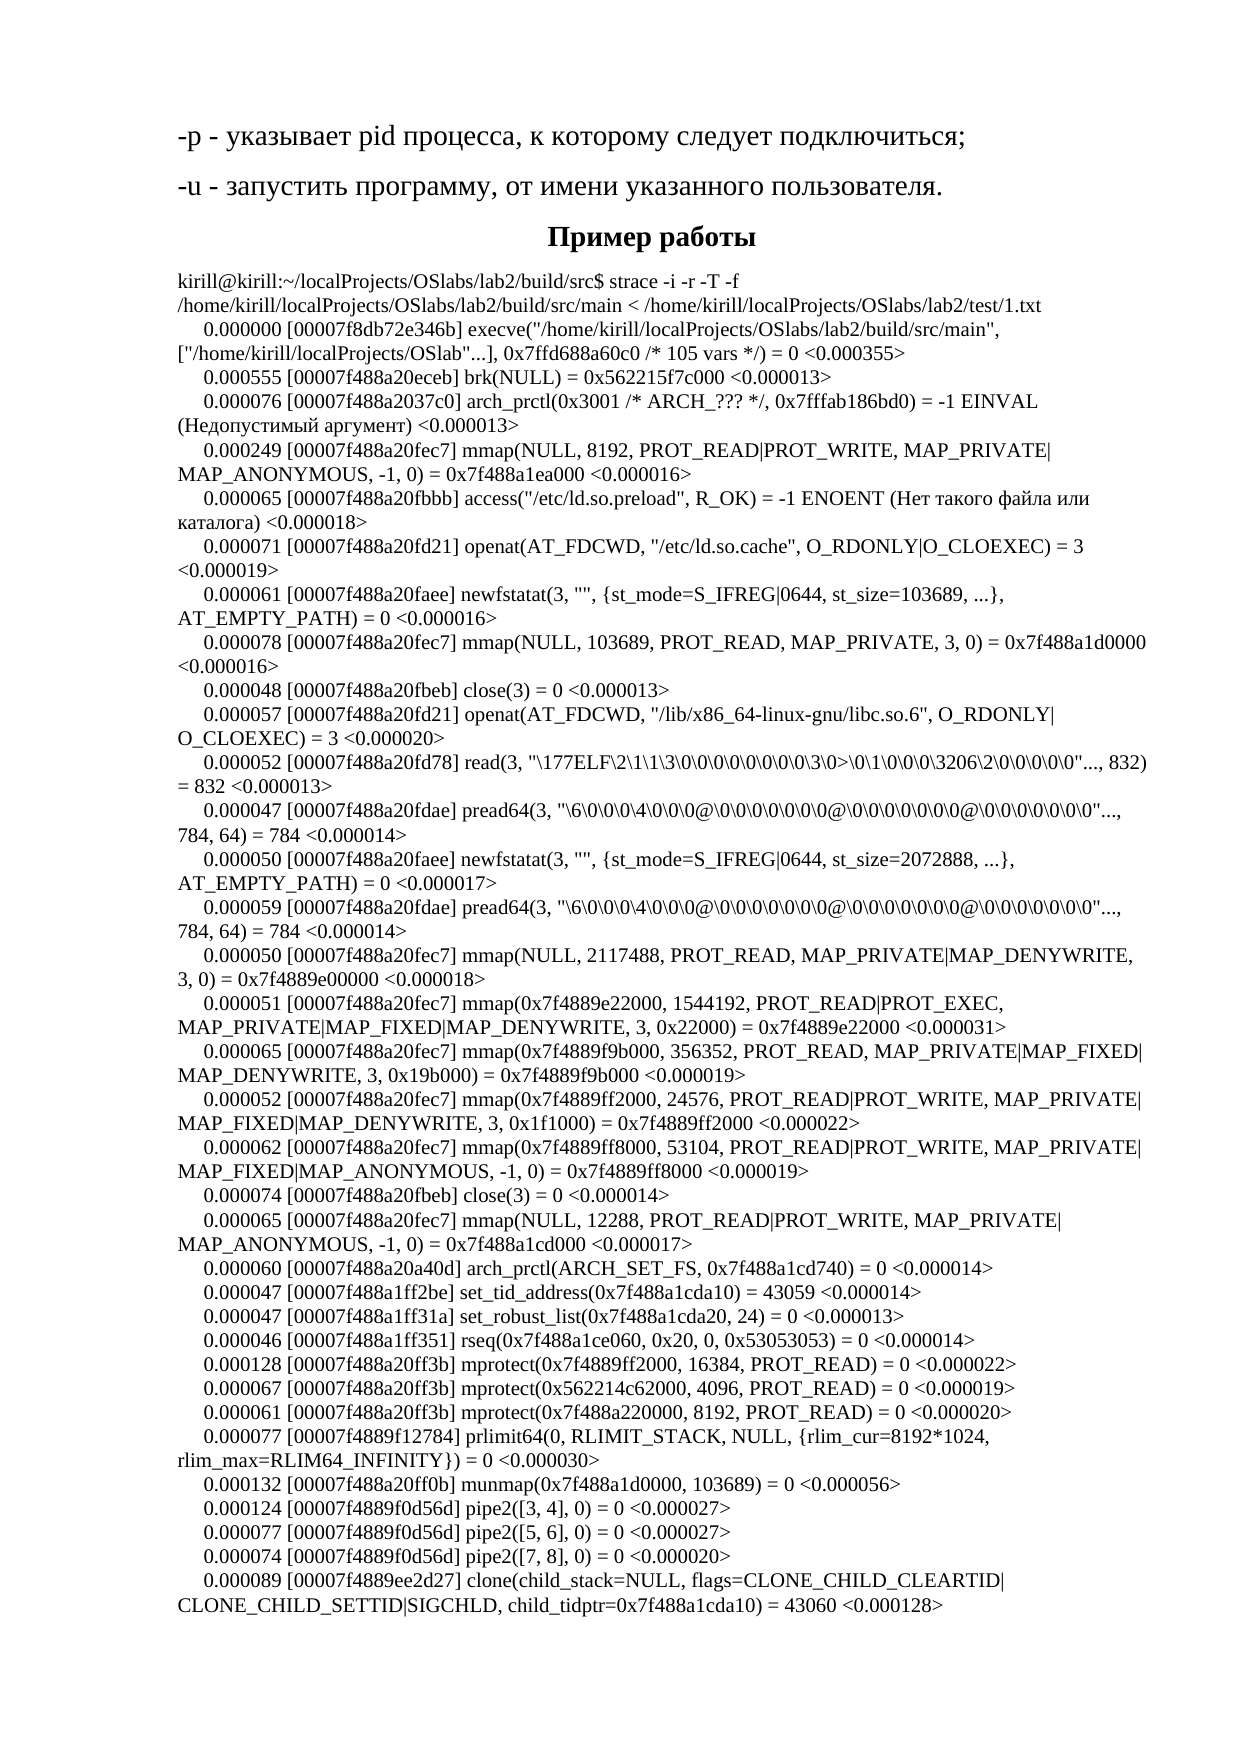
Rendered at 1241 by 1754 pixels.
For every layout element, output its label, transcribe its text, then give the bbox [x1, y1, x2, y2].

text 0.000076 [00007f488a2037c0] arch_prctl(0x3001 /* ARCH_??? */, 0x7fffab186bd0) = -1 EINVAL (Недопустимый аргумент) <0.000013> [177, 389, 1152, 437]
text 0.000061 [00007f488a20ff3b] mprotect(0x7f488a220000, 8192, PROT_READ) = 0 <0.000020> [177, 1400, 1152, 1424]
text 0.000074 [00007f488a20fbeb] close(3) = 0 <0.000014> [177, 1183, 1152, 1207]
text 0.000047 [00007f488a1ff31a] set_robust_list(0x7f488a1cda20, 24) = 0 <0.000013> [177, 1304, 1152, 1328]
text 0.000077 [00007f4889f0d56d] pipe2([5, 6], 0) = 0 <0.000027> [177, 1520, 1152, 1544]
text 0.000074 [00007f4889f0d56d] pipe2([7, 8], 0) = 0 <0.000020> [177, 1544, 1152, 1568]
text 0.000057 [00007f488a20fd21] openat(AT_FDCWD, "/lib/x86_64-linux-gnu/libc.so.6", O_RDONLY|O_CLOEXEC) = 3 <0.000020> [177, 702, 1152, 750]
text 0.000051 [00007f488a20fec7] mmap(0x7f4889e22000, 1544192, PROT_READ|PROT_EXEC, MAP_PRIVATE|MAP_FIXED|MAP_DENYWRITE, 3, 0x22000) = 0x7f4889e22000 <0.000031> [177, 991, 1152, 1039]
text 0.000132 [00007f488a20ff0b] munmap(0x7f488a1d0000, 103689) = 0 <0.000056> [177, 1472, 1152, 1496]
text 0.000047 [00007f488a1ff2be] set_tid_address(0x7f488a1cda10) = 43059 <0.000014> [177, 1280, 1152, 1304]
text 0.000065 [00007f488a20fec7] mmap(NULL, 12288, PROT_READ|PROT_WRITE, MAP_PRIVATE|MAP_ANONYMOUS, -1, 0) = 0x7f488a1cd000 <0.000017> [177, 1207, 1152, 1256]
text 0.000048 [00007f488a20fbeb] close(3) = 0 <0.000013> [177, 678, 1152, 702]
text 0.000000 [00007f8db72e346b] execve("/home/kirill/localProjects/OSlabs/lab2/build/src/main", ["/home/kirill/localProjects/OSlab"...], 0x7ffd688a60c0 /* 105 vars */) = 0 <0.000355> [177, 317, 1152, 365]
text 0.000047 [00007f488a20fdae] pread64(3, "\6\0\0\0\4\0\0\0@\0\0\0\0\0\0\0@\0\0\0\0\0\0\0@\0\0\0\0\0\0\0"..., 784, 64) = 784 <0.000014> [177, 798, 1152, 847]
text -p - указывает pid процесса, к которому следует подключиться; [177, 118, 1152, 152]
text 0.000061 [00007f488a20faee] newfstatat(3, "", {st_mode=S_IFREG|0644, st_size=103689, ...}, AT_EMPTY_PATH) = 0 <0.000016> [177, 582, 1152, 630]
text 0.000065 [00007f488a20fbbb] access("/etc/ld.so.preload", R_OK) = -1 ENOENT (Нет такого файла или каталога) <0.000018> [177, 486, 1152, 534]
text 0.000555 [00007f488a20eceb] brk(NULL) = 0x562215f7c000 <0.000013> [177, 365, 1152, 389]
text 0.000059 [00007f488a20fdae] pread64(3, "\6\0\0\0\4\0\0\0@\0\0\0\0\0\0\0@\0\0\0\0\0\0\0@\0\0\0\0\0\0\0"..., 784, 64) = 784 <0.000014> [177, 895, 1152, 943]
text 0.000060 [00007f488a20a40d] arch_prctl(ARCH_SET_FS, 0x7f488a1cd740) = 0 <0.000014> [177, 1256, 1152, 1280]
text 0.000050 [00007f488a20faee] newfstatat(3, "", {st_mode=S_IFREG|0644, st_size=2072888, ...}, AT_EMPTY_PATH) = 0 <0.000017> [177, 847, 1152, 895]
text 0.000050 [00007f488a20fec7] mmap(NULL, 2117488, PROT_READ, MAP_PRIVATE|MAP_DENYWRITE, 3, 0) = 0x7f4889e00000 <0.000018> [177, 943, 1152, 991]
text -u - запустить программу, от имени указанного пользователя. [177, 168, 1152, 202]
text 0.000062 [00007f488a20fec7] mmap(0x7f4889ff8000, 53104, PROT_READ|PROT_WRITE, MAP_PRIVATE|MAP_FIXED|MAP_ANONYMOUS, -1, 0) = 0x7f4889ff8000 <0.000019> [177, 1135, 1152, 1183]
text 0.000067 [00007f488a20ff3b] mprotect(0x562214c62000, 4096, PROT_READ) = 0 <0.000019> [177, 1376, 1152, 1400]
text 0.000249 [00007f488a20fec7] mmap(NULL, 8192, PROT_READ|PROT_WRITE, MAP_PRIVATE|MAP_ANONYMOUS, -1, 0) = 0x7f488a1ea000 <0.000016> [177, 437, 1152, 486]
text 0.000071 [00007f488a20fd21] openat(AT_FDCWD, "/etc/ld.so.cache", O_RDONLY|O_CLOEXEC) = 3 <0.000019> [177, 534, 1152, 582]
text 0.000089 [00007f4889ee2d27] clone(child_stack=NULL, flags=CLONE_CHILD_CLEARTID|CLONE_CHILD_SETTID|SIGCHLD, child_tidptr=0x7f488a1cda10) = 43060 <0.000128> [177, 1568, 1152, 1617]
text 0.000052 [00007f488a20fec7] mmap(0x7f4889ff2000, 24576, PROT_READ|PROT_WRITE, MAP_PRIVATE|MAP_FIXED|MAP_DENYWRITE, 3, 0x1f1000) = 0x7f4889ff2000 <0.000022> [177, 1087, 1152, 1135]
text kirill@kirill:~/localProjects/OSlabs/lab2/build/src$ strace -i -r -T -f /home/kirill/localProjects/OSlabs/lab2/build/src/main < /home/kirill/localProjects/OSlabs/lab2/test/1.txt [177, 269, 1152, 317]
text 0.000052 [00007f488a20fd78] read(3, "\177ELF\2\1\1\3\0\0\0\0\0\0\0\0\3\0>\0\1\0\0\0\3206\2\0\0\0\0\0"..., 832) = 832 <0.000013> [177, 750, 1152, 798]
text 0.000128 [00007f488a20ff3b] mprotect(0x7f4889ff2000, 16384, PROT_READ) = 0 <0.000022> [177, 1352, 1152, 1376]
text 0.000046 [00007f488a1ff351] rseq(0x7f488a1ce060, 0x20, 0, 0x53053053) = 0 <0.000014> [177, 1328, 1152, 1352]
text 0.000124 [00007f4889f0d56d] pipe2([3, 4], 0) = 0 <0.000027> [177, 1496, 1152, 1520]
text 0.000078 [00007f488a20fec7] mmap(NULL, 103689, PROT_READ, MAP_PRIVATE, 3, 0) = 0x7f488a1d0000 <0.000016> [177, 630, 1152, 678]
text 0.000065 [00007f488a20fec7] mmap(0x7f4889f9b000, 356352, PROT_READ, MAP_PRIVATE|MAP_FIXED|MAP_DENYWRITE, 3, 0x19b000) = 0x7f4889f9b000 <0.000019> [177, 1039, 1152, 1087]
text 0.000077 [00007f4889f12784] prlimit64(0, RLIMIT_STACK, NULL, {rlim_cur=8192*1024, rlim_max=RLIM64_INFINITY}) = 0 <0.000030> [177, 1424, 1152, 1472]
text Пример работы [177, 219, 1152, 252]
